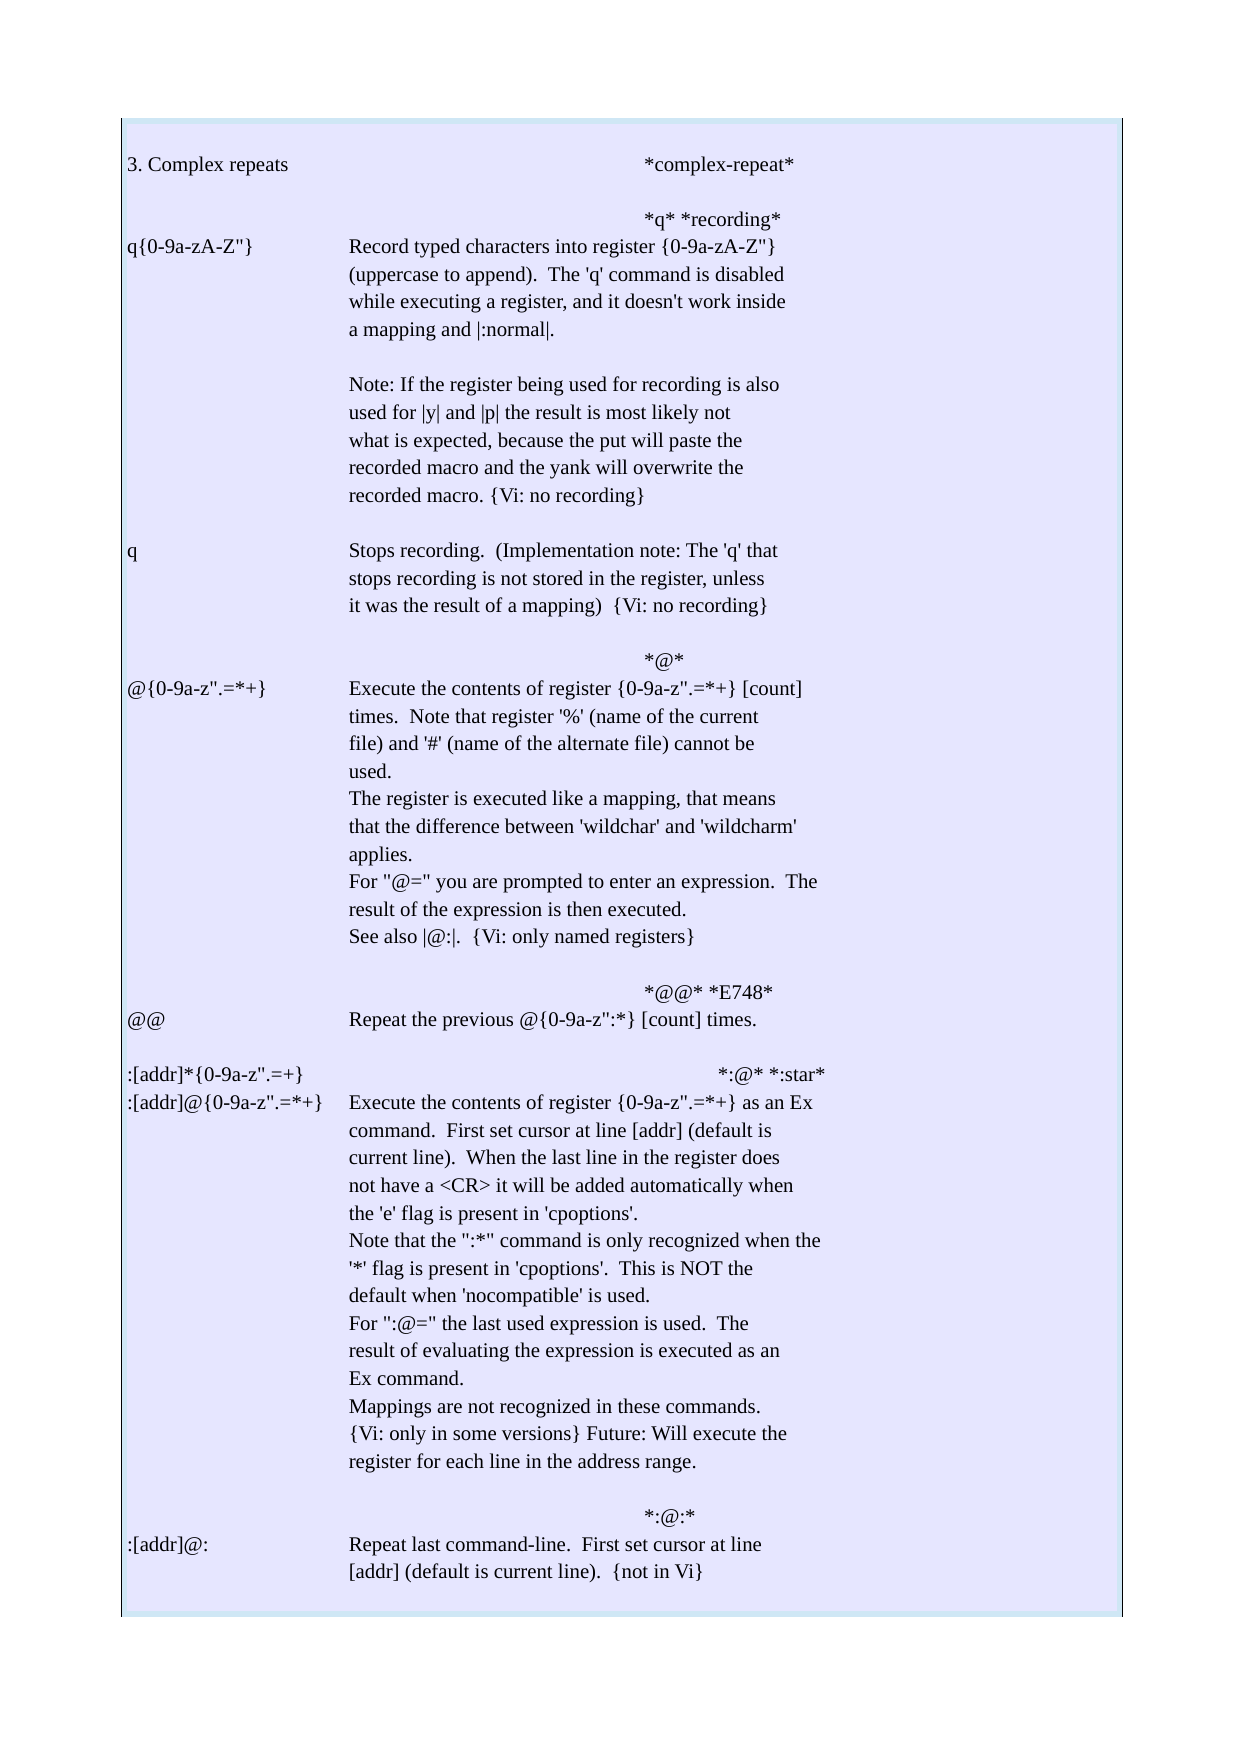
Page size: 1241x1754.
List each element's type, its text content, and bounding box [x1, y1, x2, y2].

table_cell 3. Complex repeats *complex-repeat* *q* *recording* q{0-9a-zA-Z"} Record typed characters into register {0-9a-zA-Z"} (uppercase to append). The 'q' command is disabled while executing a register, and it doesn't work inside a mapping and |:normal|. Note: If the register being used for recording is also used for |y| and |p| the result is most likely not what is expected, because the put will paste the recorded macro and the yank will overwrite the recorded macro. {Vi: no recording} q Stops recording. (Implementation note: The 'q' that stops recording is not stored in the register, unless it was the result of a mapping) {Vi: no recording} *@* @{0-9a-z".=*+} Execute the contents of register {0-9a-z".=*+} [count] times. Note that register '%' (name of the current file) and '#' (name of the alternate file) cannot be used. The register is executed like a mapping, that means that the difference between 'wildchar' and 'wildcharm' applies. For "@=" you are prompted to enter an expression. The result of the expression is then executed. See also |@:|. {Vi: only named registers} *@@* *E748* @@ Repeat the previous @{0-9a-z":*} [count] times. :[addr]*{0-9a-z".=+} *:@* *:star* :[addr]@{0-9a-z".=*+} Execute the contents of register {0-9a-z".=*+} as an Ex command. First set cursor at line [addr] (default is current line). When the last line in the register does not have a <CR> it will be added automatically when the 'e' flag is present in 'cpoptions'. Note that the ":*" command is only recognized when the '*' flag is present in 'cpoptions'. This is NOT the default when 'nocompatible' is used. For ":@=" the last used expression is used. The result of evaluating the expression is executed as an Ex command. Mappings are not recognized in these commands. {Vi: only in some versions} Future: Will execute the register for each line in the address range. *:@:* :[addr]@: Repeat last command-line. First set cursor at line [addr] (default is current line). {not in Vi} [122, 118, 1122, 1617]
